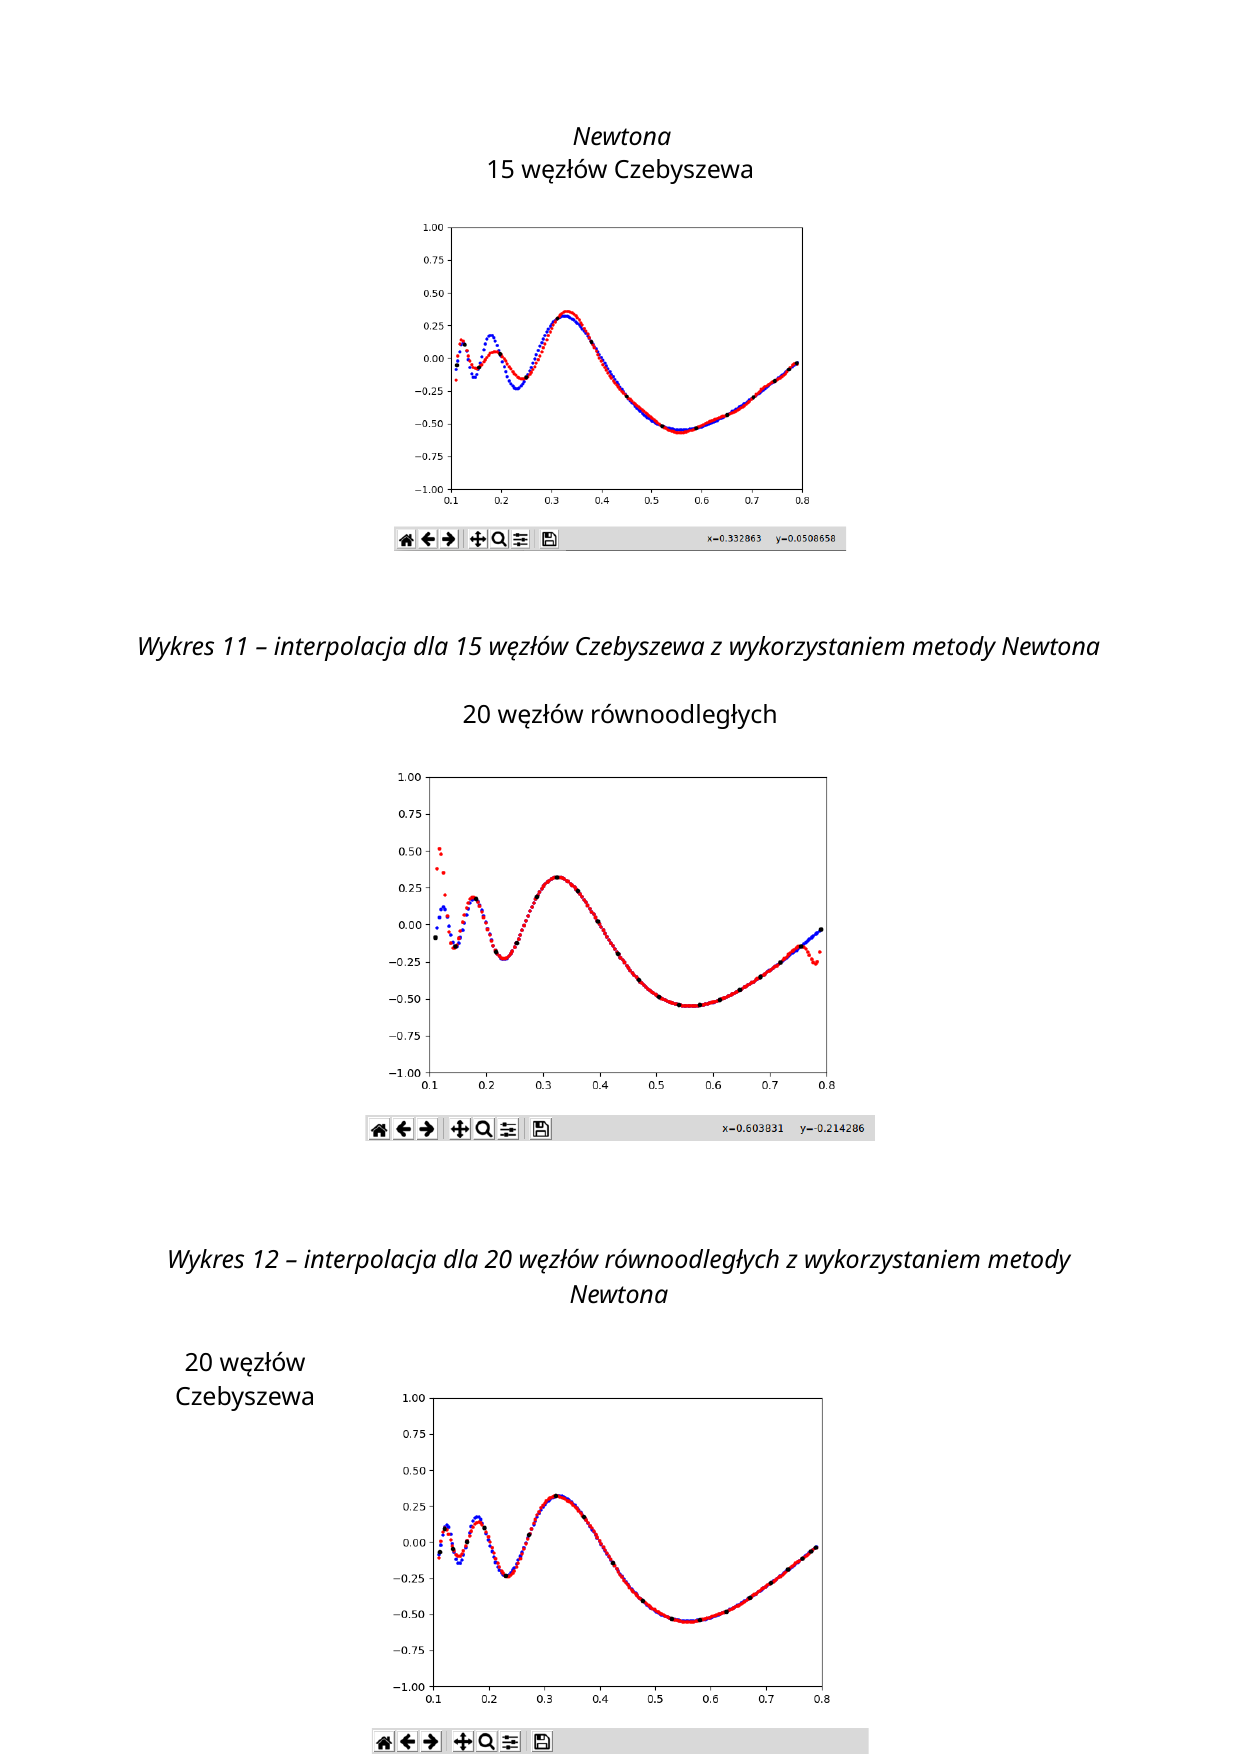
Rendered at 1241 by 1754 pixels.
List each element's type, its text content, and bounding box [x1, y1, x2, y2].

text 20 węzłów równoodległych [118, 697, 1122, 731]
text Wykres 12 – interpolacja dla 20 węzłów równoodległych z wykorzystaniem metody Newtona [118, 1242, 1122, 1310]
text 20 węzłów Czebyszewa [118, 1344, 1122, 1412]
picture [394, 186, 847, 551]
text 15 węzłów Czebyszewa [118, 152, 1122, 186]
text Newtona [118, 118, 1122, 152]
picture [371, 1353, 869, 1754]
picture [365, 731, 875, 1141]
text Wykres 11 – interpolacja dla 15 węzłów Czebyszewa z wykorzystaniem metody Newtona [118, 629, 1122, 663]
